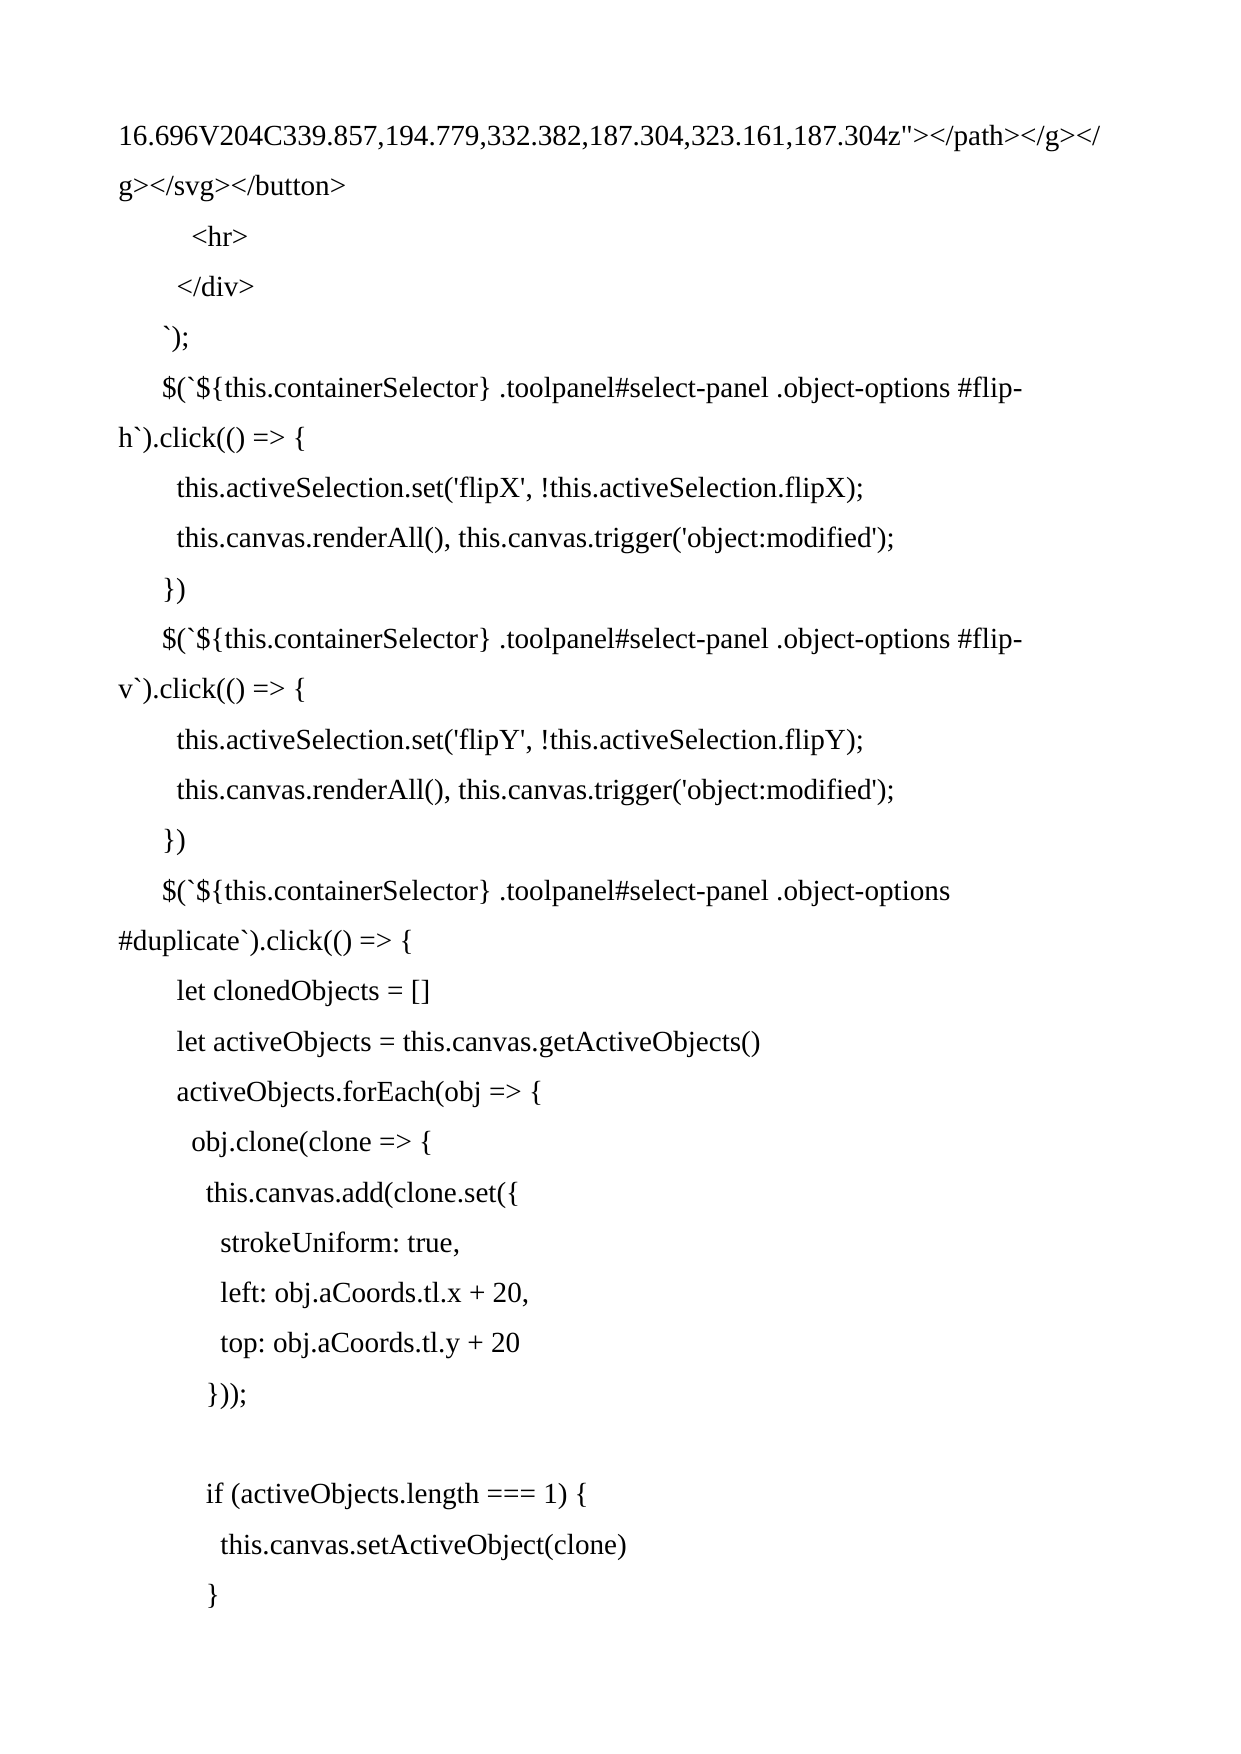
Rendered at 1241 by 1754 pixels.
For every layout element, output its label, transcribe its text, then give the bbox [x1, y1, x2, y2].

text let activeObjects = this.canvas.getActiveObjects() [118, 1024, 1122, 1057]
text this.activeSelection.set('flipY', !this.activeSelection.flipY); [118, 722, 1122, 755]
text $(`${this.containerSelector} .toolpanel#select-panel .object-options #flip-h`).click(() => { [118, 370, 1122, 453]
text obj.clone(clone => { [118, 1124, 1122, 1158]
text }) [118, 571, 1122, 604]
text })); [118, 1376, 1122, 1409]
text let clonedObjects = [] [118, 973, 1122, 1007]
text $(`${this.containerSelector} .toolpanel#select-panel .object-options #flip-v`).click(() => { [118, 621, 1122, 705]
text if (activeObjects.length === 1) { [118, 1477, 1122, 1510]
text <hr> [118, 219, 1122, 252]
text this.canvas.renderAll(), this.canvas.trigger('object:modified'); [118, 772, 1122, 806]
text `); [118, 319, 1122, 353]
text </div> [118, 269, 1122, 303]
text }) [118, 822, 1122, 856]
text activeObjects.forEach(obj => { [118, 1074, 1122, 1108]
text } [118, 1577, 1122, 1611]
text this.canvas.renderAll(), this.canvas.trigger('object:modified'); [118, 521, 1122, 554]
text left: obj.aCoords.tl.x + 20, [118, 1275, 1122, 1309]
text 16.696V204C339.857,194.779,332.382,187.304,323.161,187.304z"></path></g></g></svg></button> [118, 118, 1122, 202]
text $(`${this.containerSelector} .toolpanel#select-panel .object-options #duplicate`).click(() => { [118, 873, 1122, 957]
text this.canvas.setActiveObject(clone) [118, 1527, 1122, 1560]
text top: obj.aCoords.tl.y + 20 [118, 1326, 1122, 1359]
text strokeUniform: true, [118, 1225, 1122, 1258]
text this.activeSelection.set('flipX', !this.activeSelection.flipX); [118, 470, 1122, 504]
text this.canvas.add(clone.set({ [118, 1175, 1122, 1208]
